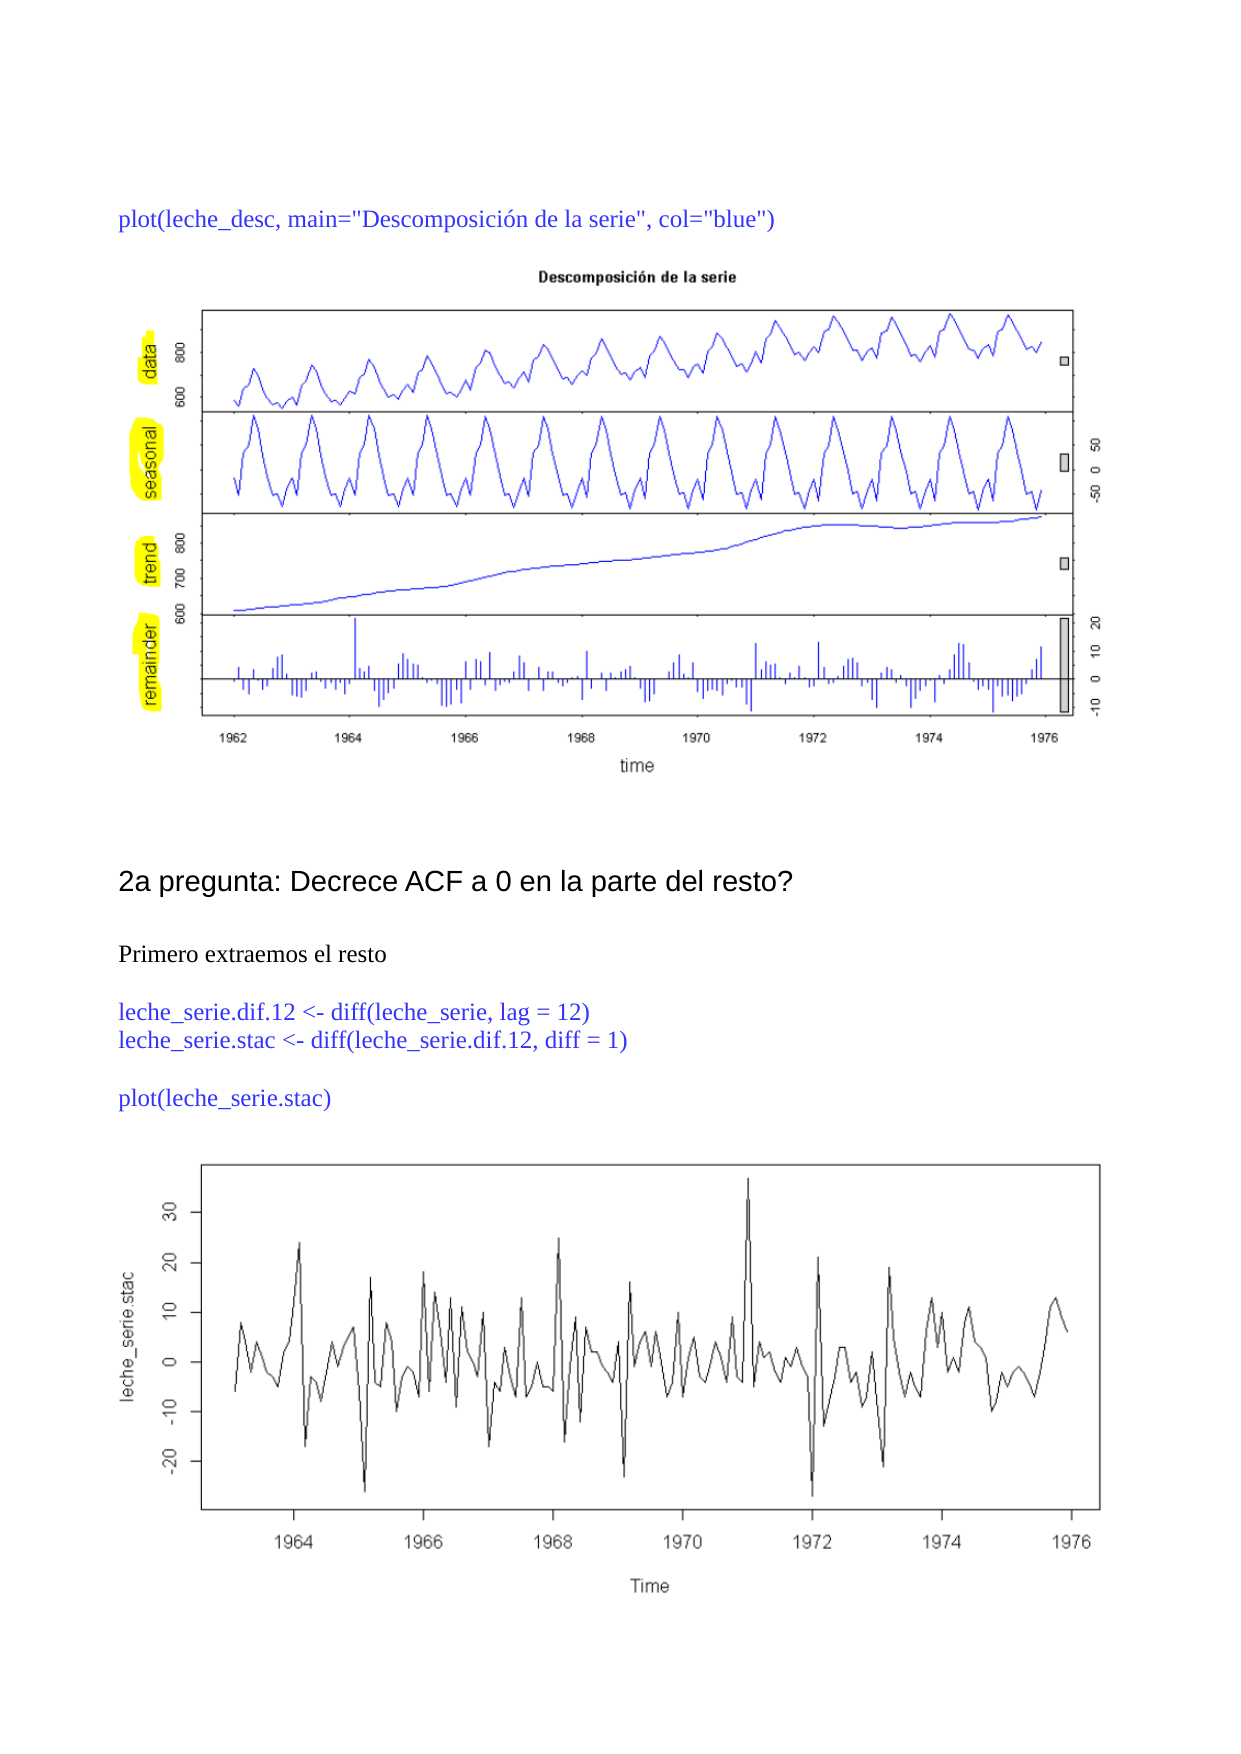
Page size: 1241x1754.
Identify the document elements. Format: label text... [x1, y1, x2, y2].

subtitle 2a pregunta: Decrece ACF a 0 en la parte del resto? [118, 864, 1122, 898]
picture [118, 261, 1123, 782]
text leche_serie.stac <- diff(leche_serie.dif.12, diff = 1) [118, 1026, 1122, 1054]
text Primero extraemos el resto [118, 939, 1122, 968]
text plot(leche_serie.stac) [118, 1083, 1122, 1112]
text leche_serie.dif.12 <- diff(leche_serie, lag = 12) [118, 997, 1122, 1026]
text plot(leche_desc, main="Descomposición de la serie", col="blue") [118, 204, 1122, 233]
picture [118, 1140, 1123, 1600]
